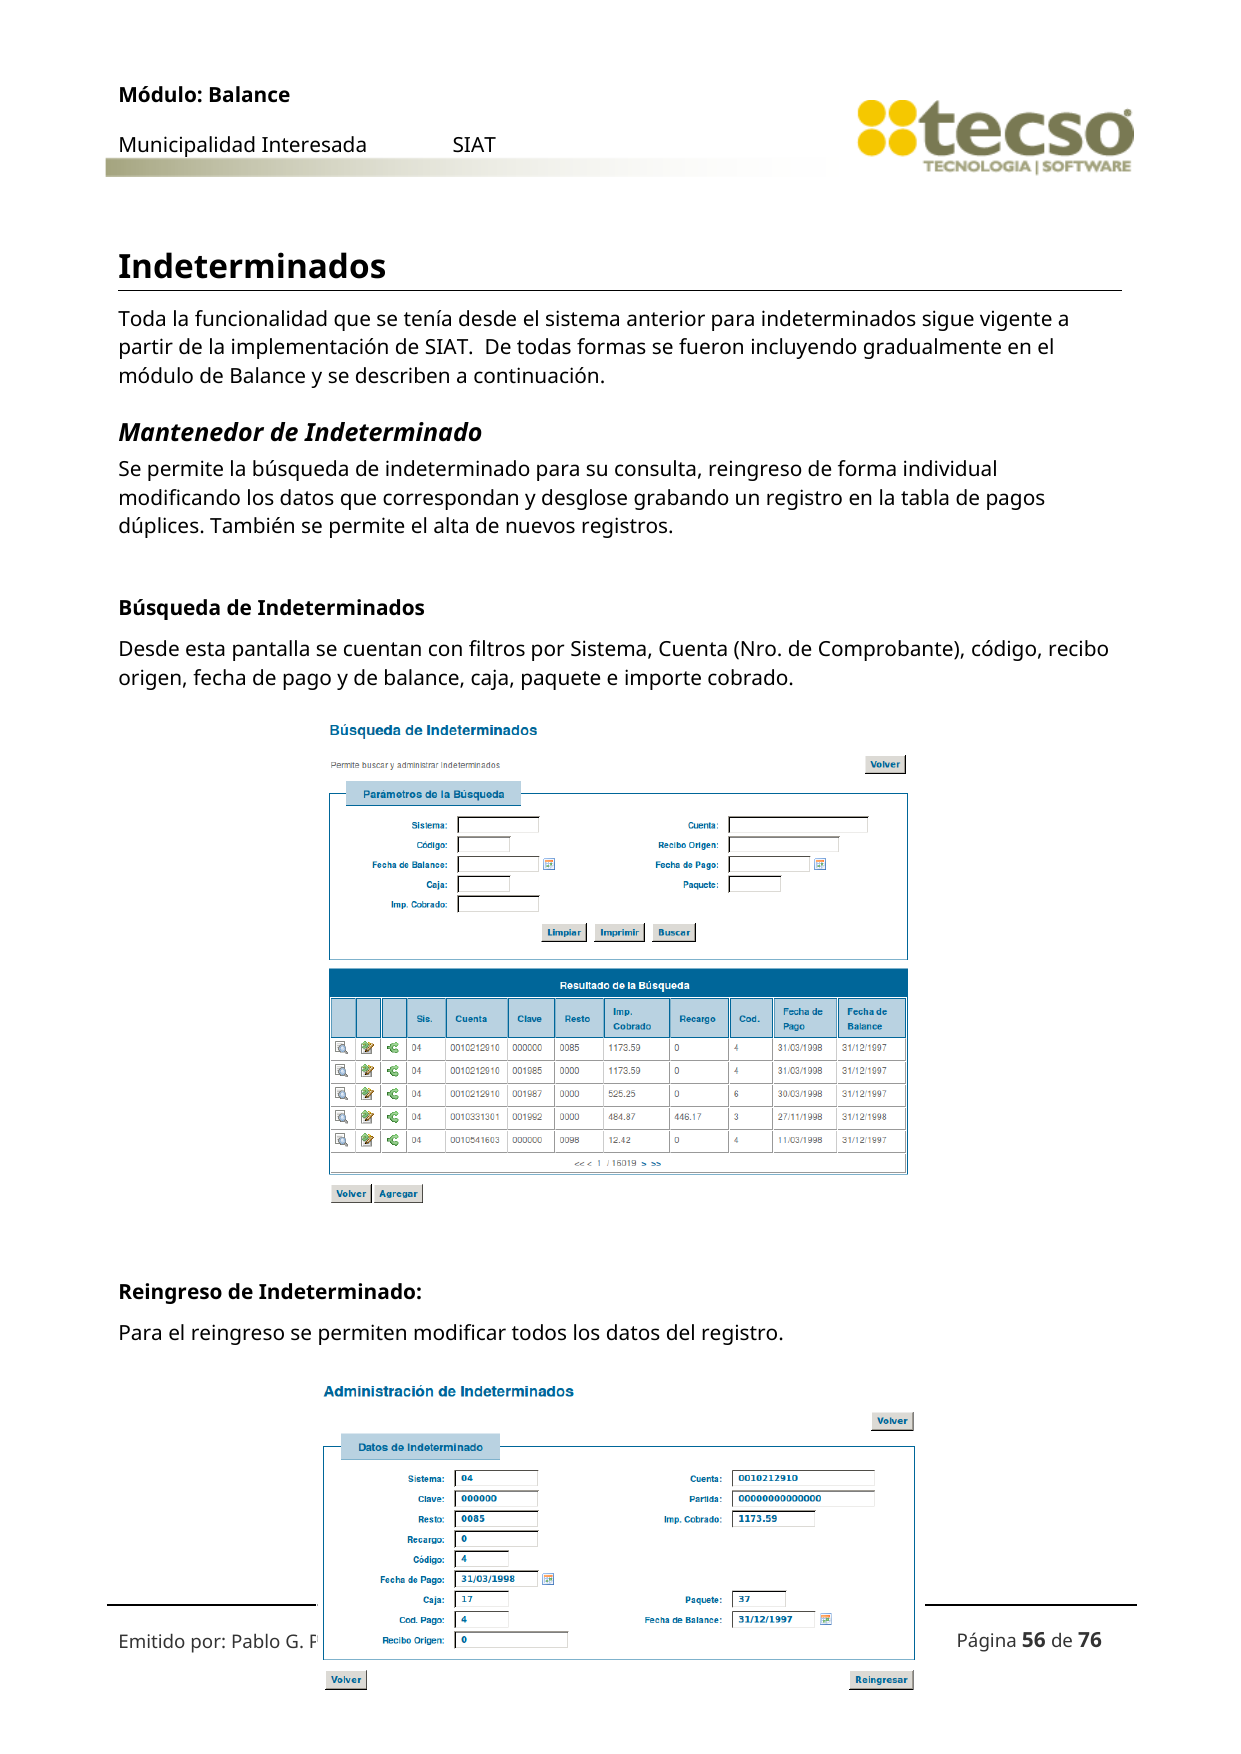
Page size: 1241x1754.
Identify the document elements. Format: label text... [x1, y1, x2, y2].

text Para el reingreso se permiten modificar todos los datos del registro. [118, 1318, 1122, 1346]
subtitle Mantenedor de Indeterminado [118, 414, 1122, 448]
picture [105, 100, 1134, 177]
text Búsqueda de Indeterminados [118, 593, 1122, 622]
text Desde esta pantalla se cuentan con filtros por Sistema, Cuenta (Nro. de Comprobante), código, recibo origen, fecha de pago y de balance, caja, paquete e importe cobrado. [118, 634, 1122, 691]
picture [317, 1381, 924, 1696]
text Toda la funcionalidad que se tenía desde el sistema anterior para indeterminados sigue vigente a partir de la implementación de SIAT. De todas formas se fueron incluyendo gradualmente en el módulo de Balance y se describen a continuación. [118, 304, 1122, 389]
picture [322, 716, 918, 1212]
text Se permite la búsqueda de indeterminado para su consulta, reingreso de forma individual modificando los datos que correspondan y desglose grabando un registro en la tabla de pagos dúplices. También se permite el alta de nuevos registros. [118, 454, 1122, 540]
subtitle Indeterminados [118, 243, 1122, 290]
text Reingreso de Indeterminado: [118, 1277, 1122, 1305]
